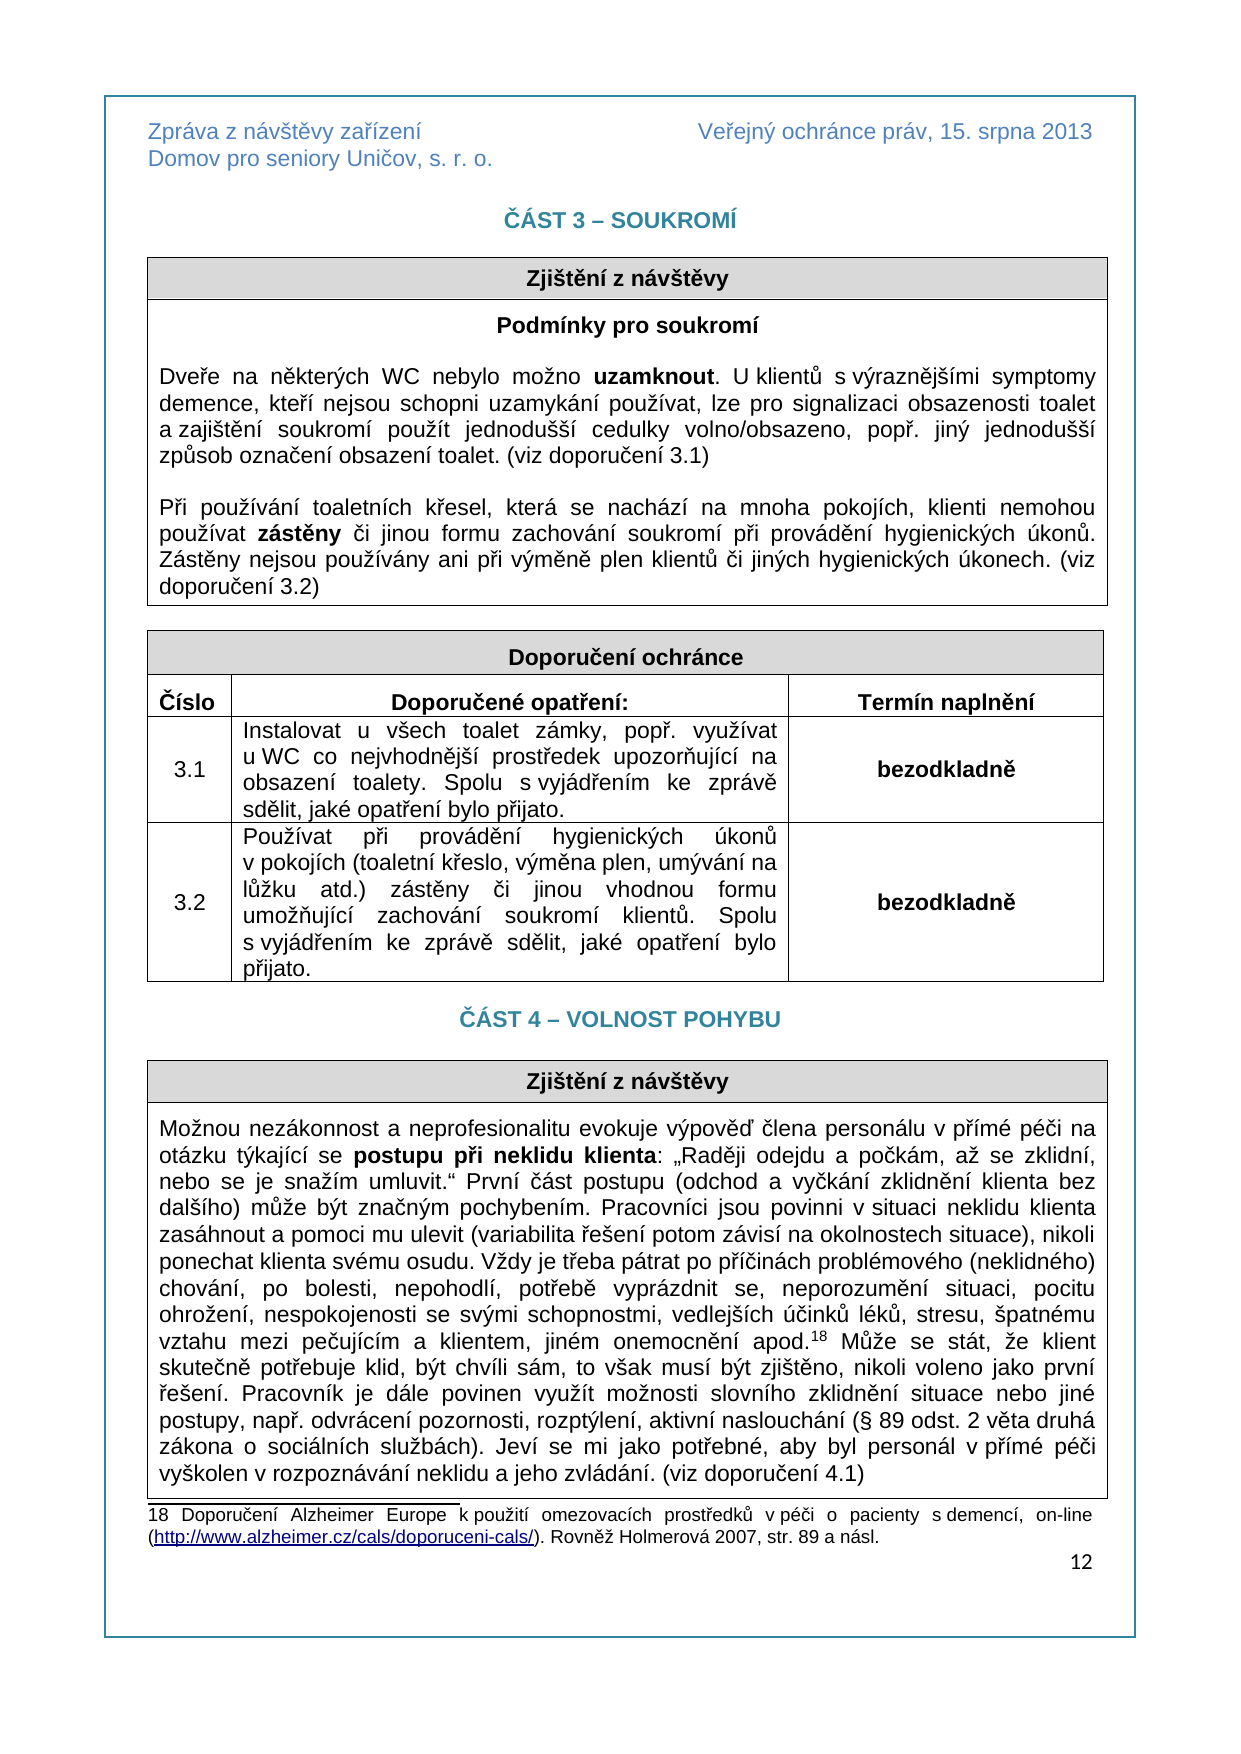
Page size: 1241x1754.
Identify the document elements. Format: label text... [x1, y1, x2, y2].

table_cell Podmínky pro soukromí Dveře na některých WC nebylo možno uzamknout. U klientů s výraznějšími symptomy demence, kteří nejsou schopni uzamykání používat, lze pro signalizaci obsazenosti toalet a zajištění soukromí použít jednodušší cedulky volno/obsazeno, popř. jiný jednodušší způsob označení obsazení toalet. (viz doporučení 3.1) Při používání toaletních křesel, která se nachází na mnoha pokojích, klienti nemohou používat zástěny či jinou formu zachování soukromí při provádění hygienických úkonů. Zástěny nejsou používány ani při výměně plen klientů či jiných hygienických úkonech. (viz doporučení 3.2) [148, 300, 1107, 605]
table_cell bezodkladně [789, 823, 1103, 981]
subtitle ČÁST 4 – VOLNOST POHYBU [148, 1006, 1092, 1032]
table_cell Možnou nezákonnost a neprofesionalitu evokuje výpověď člena personálu v přímé péči na otázku týkající se postupu při neklidu klienta: „Raději odejdu a počkám, až se zklidní, nebo se je snažím umluvit.“ První část postupu (odchod a vyčkání zklidnění klienta bez dalšího) může být značným pochybením. Pracovníci jsou povinni v situaci neklidu klienta zasáhnout a pomoci mu ulevit (variabilita řešení potom závisí na okolnostech situace), nikoli ponechat klienta svému osudu. Vždy je třeba pátrat po příčinách problémového (neklidného) chování, po bolesti, nepohodlí, potřebě vyprázdnit se, neporozumění situaci, pocitu ohrožení, nespokojenosti se svými schopnostmi, vedlejších účinků léků, stresu, špatnému vztahu mezi pečujícím a klientem, jiném onemocnění apod. Může se stát, že klient skutečně potřebuje klid, být chvíli sám, to však musí být zjištěno, nikoli voleno jako první řešení. Pracovník je dále povinen využít možnosti slovního zklidnění situace nebo jiné postupy, např. odvrácení pozornosti, rozptýlení, aktivní naslouchání (§ 89 odst. 2 věta druhá zákona o sociálních službách). Jeví se mi jako potřebné, aby byl personál v přímé péči vyškolen v rozpoznávání neklidu a jeho zvládání. (viz doporučení 4.1) [148, 1103, 1107, 1498]
table_cell Instalovat u všech toalet zámky, popř. využívat u WC co nejvhodnější prostředek upozorňující na obsazení toalety. Spolu s vyjádřením ke zprávě sdělit, jaké opatření bylo přijato. [232, 717, 788, 822]
table_cell 3.1 [148, 717, 231, 822]
table_cell Číslo [148, 675, 231, 716]
text ČÁST 3 – SOUKROMÍ [148, 207, 1092, 233]
table_header Zjištění z návštěvy [148, 1061, 1107, 1102]
table_header Zjištění z návštěvy [148, 258, 1107, 298]
table_cell 3.2 [148, 823, 231, 981]
table_cell Doporučené opatření: [232, 675, 788, 716]
table_cell Termín naplnění [789, 675, 1103, 716]
table_header Doporučení ochránce [148, 631, 1103, 674]
table_cell bezodkladně [789, 717, 1103, 822]
table_cell Používat při provádění hygienických úkonů v pokojích (toaletní křeslo, výměna plen, umývání na lůžku atd.) zástěny či jinou vhodnou formu umožňující zachování soukromí klientů. Spolu s vyjádřením ke zprávě sdělit, jaké opatření bylo přijato. [232, 823, 788, 981]
